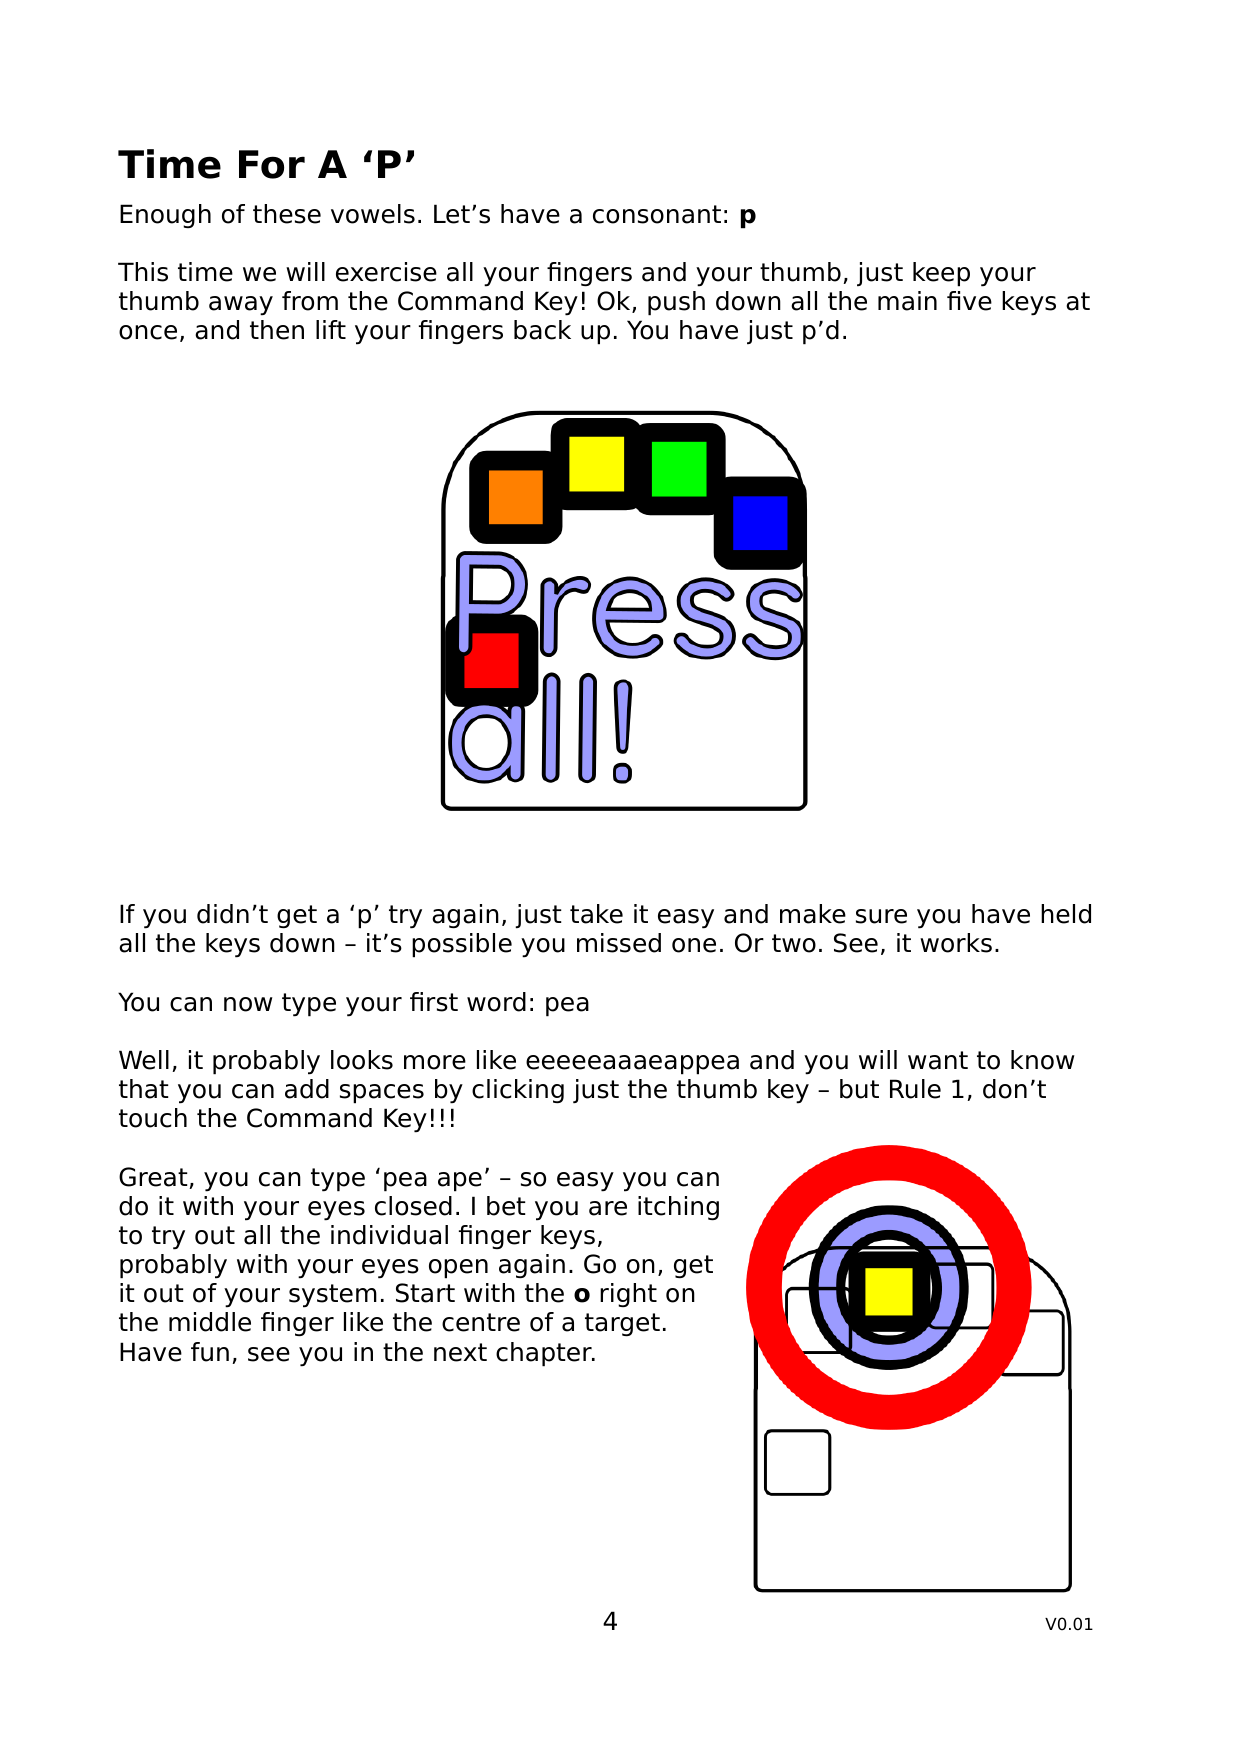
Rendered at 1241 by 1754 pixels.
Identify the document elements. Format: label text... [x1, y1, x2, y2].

text You can now type your first word: pea [118, 988, 1122, 1017]
text Great, you can type ‘pea ape’ – so easy you can do it with your eyes closed. I bet you are itching to try out all the individual finger keys, probably with your eyes open again. Go on, get it out of your system. Start with the o right on the middle finger like the centre of a target. Have fun, see you in the next chapter. [118, 1163, 721, 1367]
subtitle Time For A ‘P’ [118, 143, 1122, 187]
text Well, it probably looks more like eeeeeaaaeappea and you will want to know that you can add spaces by clicking just the thumb key – but Rule 1, don’t touch the Command Key!!! [118, 1046, 1122, 1134]
picture [390, 374, 850, 842]
text This time we will exercise all your fingers and your thumb, just keep your thumb away from the Command Key! Ok, push down all the main five keys at once, and then lift your fingers back up. You have just p’d. [118, 258, 1122, 346]
text Enough of these vowels. Let’s have a consonant: p [118, 200, 1122, 229]
picture [721, 1120, 1112, 1608]
text If you didn’t get a ‘p’ try again, just take it easy and make sure you have held all the keys down – it’s possible you missed one. Or two. See, it works. [118, 900, 1122, 959]
